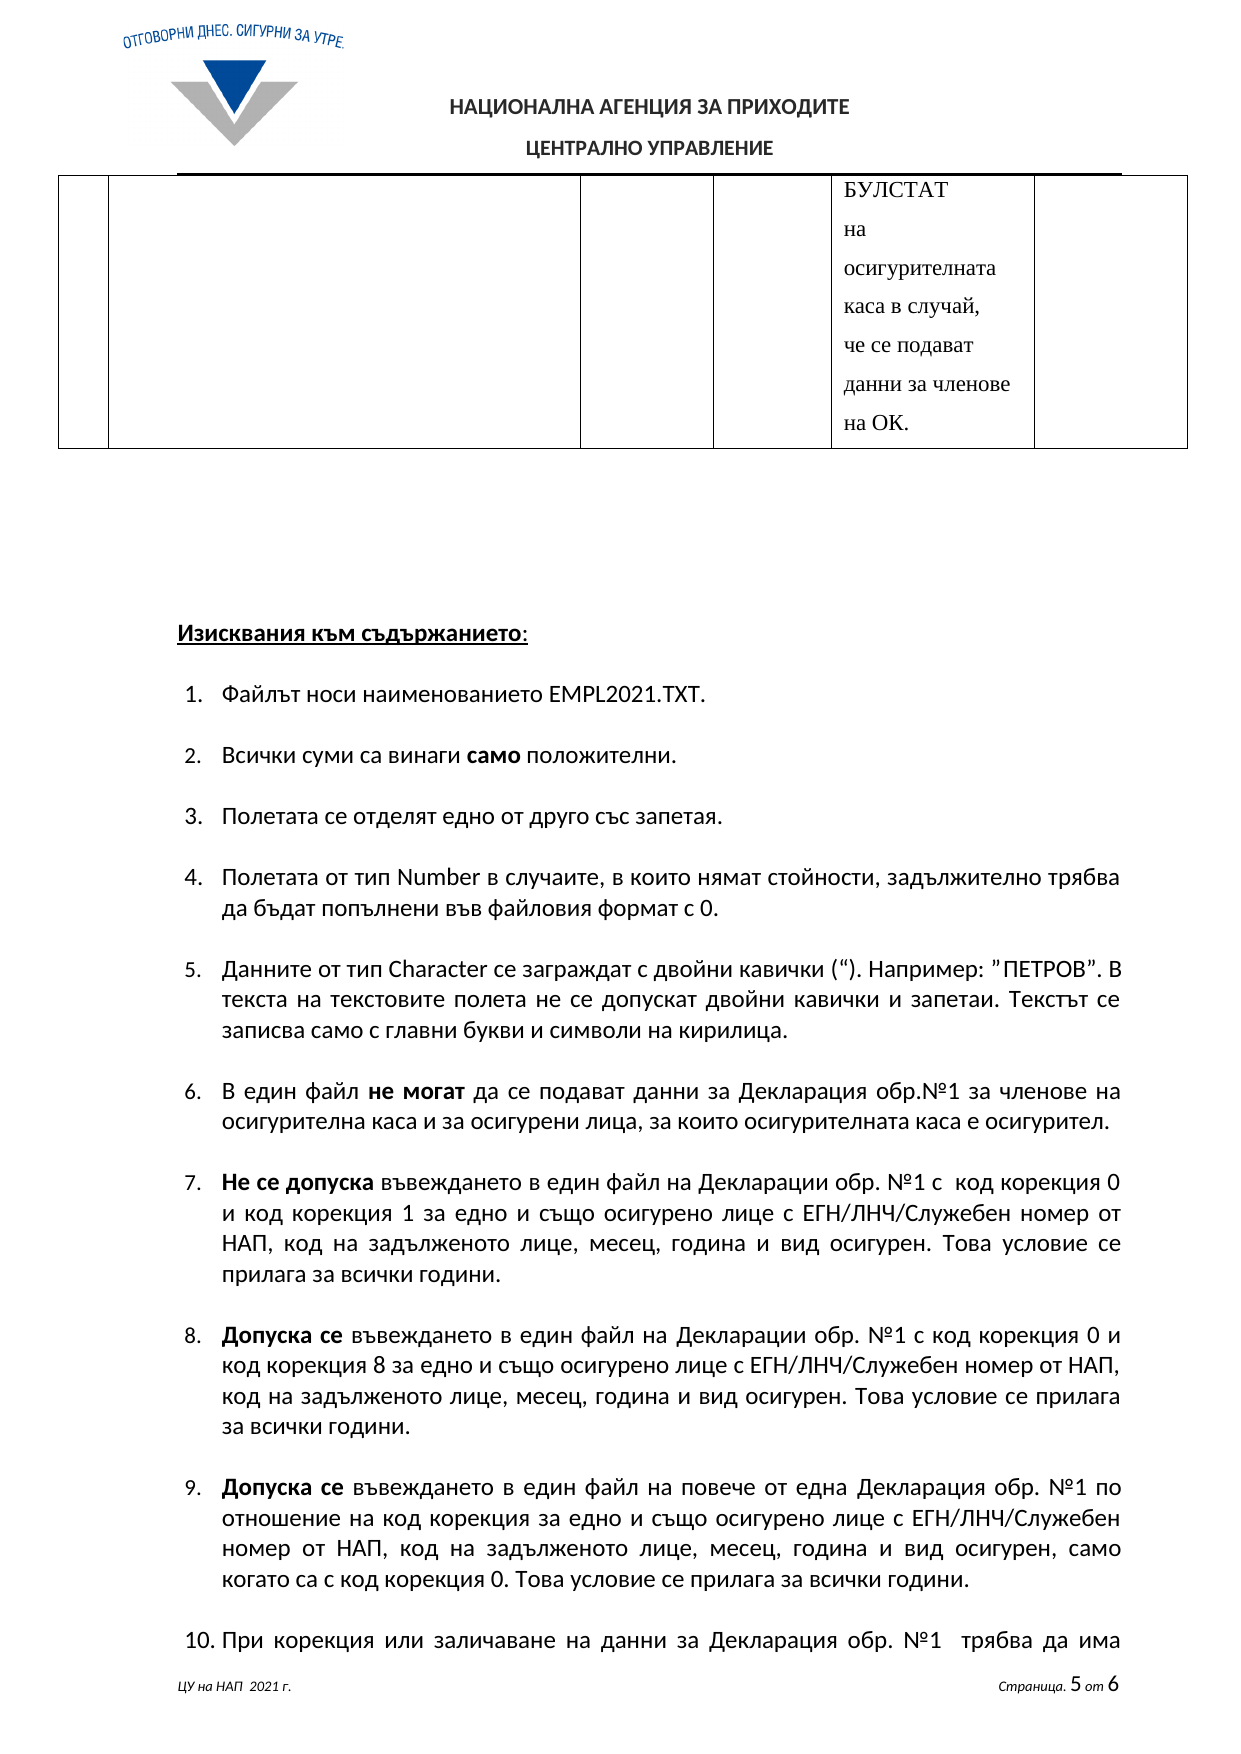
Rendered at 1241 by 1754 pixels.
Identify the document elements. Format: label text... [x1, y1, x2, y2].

table_cell [1035, 176, 1187, 448]
table_cell БУЛСТАТ на осигурителната каса в случай, че се подават данни за членове на ОК. [832, 176, 1034, 448]
list В един файл не могат да се подават данни за Декларация обр.№1 за членове на осигурителна каса и за осигурени лица, за които осигурителната каса е осигурител. [184, 1075, 1122, 1136]
list Всички суми са винаги само положителни. [184, 739, 1122, 769]
table_cell [109, 176, 580, 448]
list Полетата от тип Number в случаите, в които нямат стойности, задължително трябва да бъдат попълнени във файловия формат с 0. [184, 861, 1122, 922]
list Допуска се въвеждането в един файл на Декларации обр. №1 с код корекция 0 и код корекция 8 за едно и също осигурено лице с ЕГН/ЛНЧ/Служебен номер от НАП, код на задълженото лице, месец, година и вид осигурен. Това условие се прилага за всички години. [184, 1319, 1122, 1441]
table_cell [581, 176, 713, 448]
picture [123, 24, 344, 146]
table_cell = 9, 10 или 13 [714, 176, 831, 448]
list Файлът носи наименованието EMPL2021.TXT. [184, 678, 1122, 708]
list Полетата се отделят едно от друго със запетая. [184, 800, 1122, 831]
text Изисквания към съдържанието: [121, 617, 1122, 647]
table_cell [59, 176, 108, 448]
list Данните от тип Character се заграждат с двойни кавички (“). Например: ”ПЕТРОВ”. В текста на текстовите полета не се допускат двойни кавички и запетаи. Текстът се записва само с главни букви и символи на кирилица. [184, 953, 1122, 1044]
list При корекция или заличаване на данни за Декларация обр. №1 трябва да има [184, 1624, 1122, 1655]
list Не се допуска въвеждането в един файл на Декларации обр. №1 с код корекция 0 и код корекция 1 за едно и също осигурено лице с ЕГН/ЛНЧ/Служебен номер от НАП, код на задълженото лице, месец, година и вид осигурен. Това условие се прилага за всички години. [184, 1166, 1122, 1288]
list Допуска се въвеждането в един файл на повече от една Декларация обр. №1 по отношение на код корекция за едно и също осигурено лице с ЕГН/ЛНЧ/Служебен номер от НАП, код на задълженото лице, месец, година и вид осигурен, само когато са с код корекция 0. Това условие се прилага за всички години. [184, 1472, 1122, 1594]
